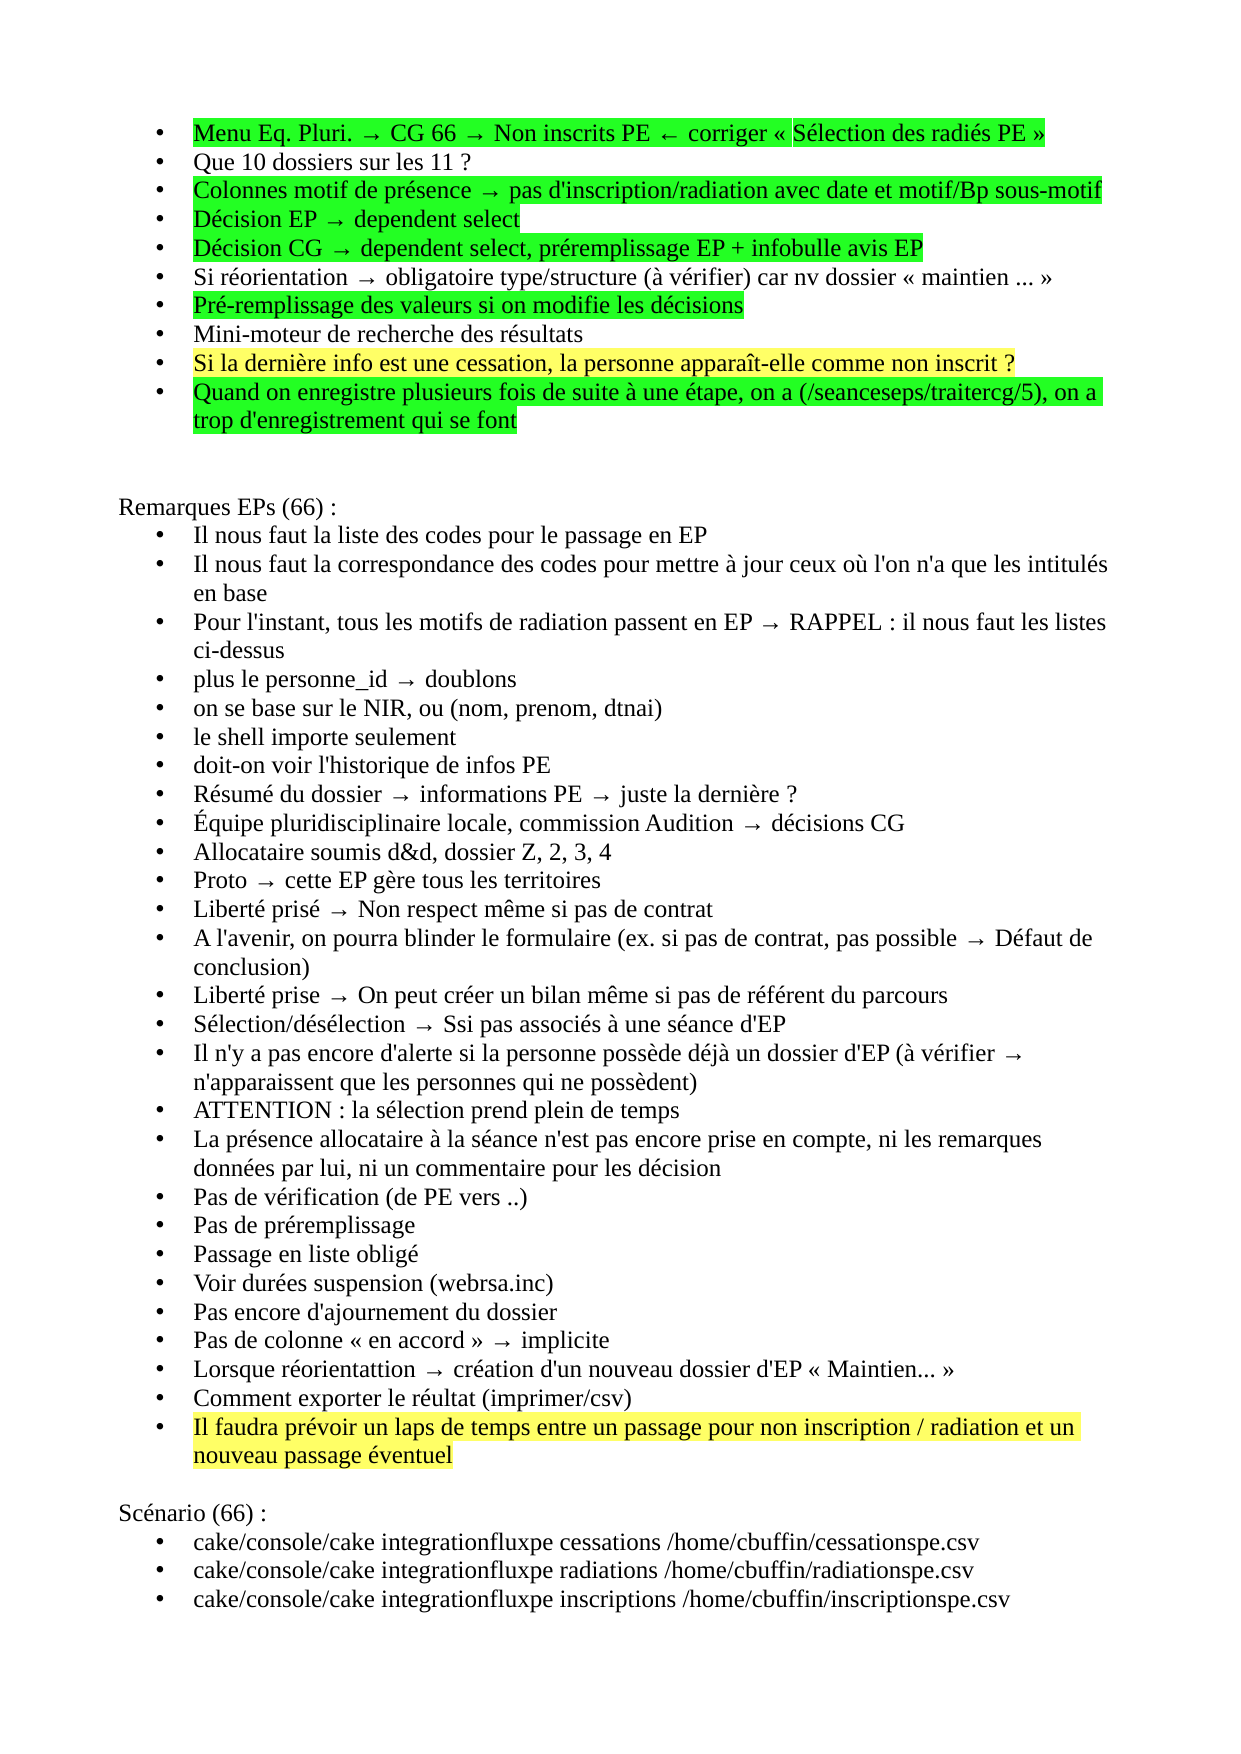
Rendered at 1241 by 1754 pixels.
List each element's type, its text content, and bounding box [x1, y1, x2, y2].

list le shell importe seulement [156, 722, 1122, 751]
list Comment exporter le réultat (imprimer/csv) [156, 1383, 1122, 1412]
list Liberté prisé → Non respect même si pas de contrat [156, 894, 1122, 923]
list Si la dernière info est une cessation, la personne apparaît-elle comme non inscrit ? [156, 348, 1122, 377]
list Menu Eq. Pluri. → CG 66 → Non inscrits PE ← corriger « Sélection des radiés PE » [156, 118, 1122, 147]
list plus le personne_id → doublons [156, 664, 1122, 693]
list Colonnes motif de présence → pas d'inscription/radiation avec date et motif/Bp sous-motif [156, 176, 1122, 204]
list Voir durées suspension (webrsa.inc) [156, 1268, 1122, 1297]
list Pas de vérification (de PE vers ..) [156, 1182, 1122, 1211]
list Décision EP → dependent select [156, 204, 1122, 233]
list cake/console/cake integrationfluxpe inscriptions /home/cbuffin/inscriptionspe.csv [156, 1584, 1122, 1613]
list Liberté prise → On peut créer un bilan même si pas de référent du parcours [156, 981, 1122, 1009]
text Remarques EPs (66) : [118, 492, 1122, 521]
list Pas de préremplissage [156, 1211, 1122, 1239]
list cake/console/cake integrationfluxpe cessations /home/cbuffin/cessationspe.csv [156, 1527, 1122, 1556]
list Il faudra prévoir un laps de temps entre un passage pour non inscription / radiation et un nouveau passage éventuel [156, 1412, 1122, 1469]
list A l'avenir, on pourra blinder le formulaire (ex. si pas de contrat, pas possible → Défaut de conclusion) [156, 923, 1122, 981]
list Pré-remplissage des valeurs si on modifie les décisions [156, 291, 1122, 319]
list Équipe pluridisciplinaire locale, commission Audition → décisions CG [156, 808, 1122, 837]
list cake/console/cake integrationfluxpe radiations /home/cbuffin/radiationspe.csv [156, 1556, 1122, 1584]
list Proto → cette EP gère tous les territoires [156, 866, 1122, 894]
list Il nous faut la correspondance des codes pour mettre à jour ceux où l'on n'a que les intitulés en base [156, 549, 1122, 607]
list ATTENTION : la sélection prend plein de temps [156, 1096, 1122, 1124]
list Pour l'instant, tous les motifs de radiation passent en EP → RAPPEL : il nous faut les listes ci-dessus [156, 607, 1122, 664]
list on se base sur le NIR, ou (nom, prenom, dtnai) [156, 693, 1122, 722]
text Scénario (66) : [118, 1498, 1122, 1527]
list Décision CG → dependent select, préremplissage EP + infobulle avis EP [156, 233, 1122, 262]
list Lorsque réorientattion → création d'un nouveau dossier d'EP « Maintien... » [156, 1354, 1122, 1383]
list Il nous faut la liste des codes pour le passage en EP [156, 521, 1122, 549]
list Résumé du dossier → informations PE → juste la dernière ? [156, 779, 1122, 808]
list Pas de colonne « en accord » → implicite [156, 1326, 1122, 1354]
list Quand on enregistre plusieurs fois de suite à une étape, on a (/seanceseps/traitercg/5), on a trop d'enregistrement qui se font [156, 377, 1122, 434]
list Mini-moteur de recherche des résultats [156, 319, 1122, 348]
list doit-on voir l'historique de infos PE [156, 751, 1122, 779]
list Passage en liste obligé [156, 1239, 1122, 1268]
list Il n'y a pas encore d'alerte si la personne possède déjà un dossier d'EP (à vérifier → n'apparaissent que les personnes qui ne possèdent) [156, 1038, 1122, 1096]
list Allocataire soumis d&d, dossier Z, 2, 3, 4 [156, 837, 1122, 866]
list La présence allocataire à la séance n'est pas encore prise en compte, ni les remarques données par lui, ni un commentaire pour les décision [156, 1124, 1122, 1182]
list Sélection/désélection → Ssi pas associés à une séance d'EP [156, 1009, 1122, 1038]
list Si réorientation → obligatoire type/structure (à vérifier) car nv dossier « maintien ... » [156, 262, 1122, 291]
list Pas encore d'ajournement du dossier [156, 1297, 1122, 1326]
list Que 10 dossiers sur les 11 ? [156, 147, 1122, 176]
